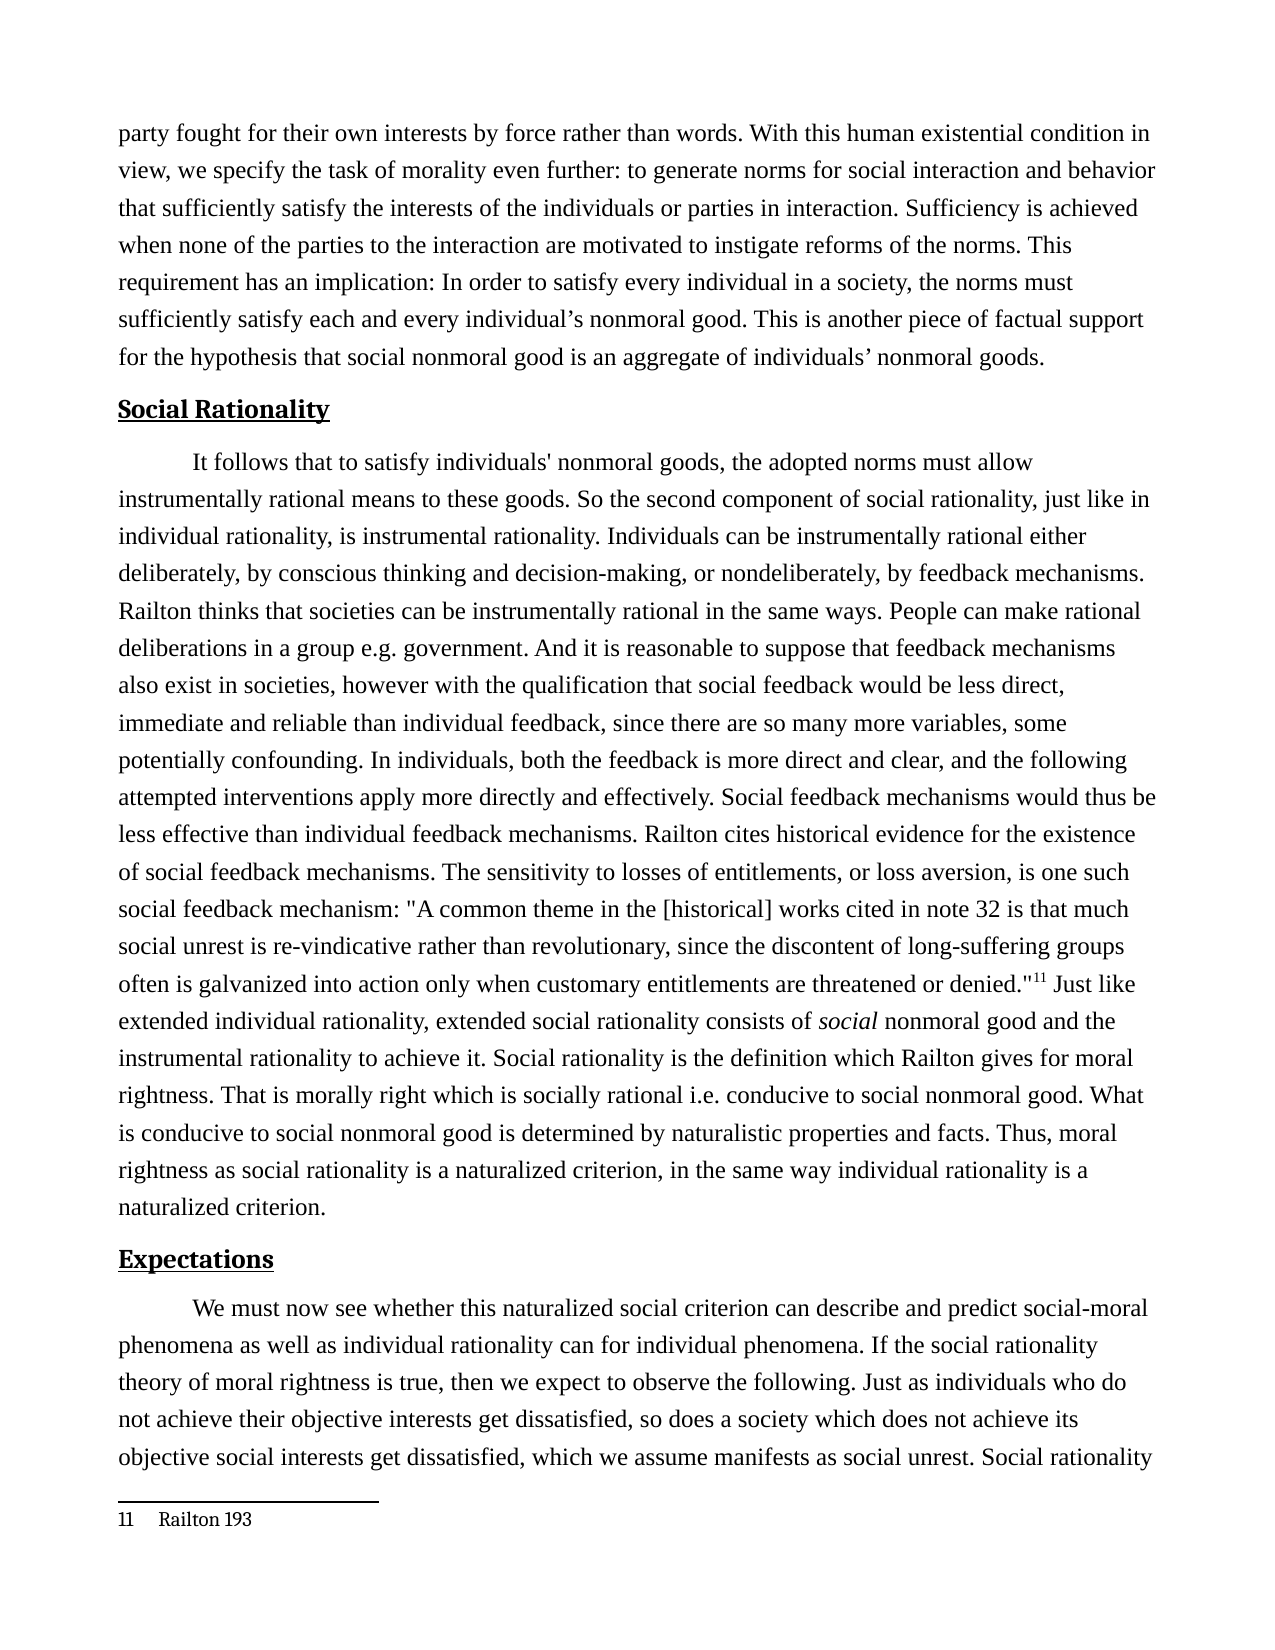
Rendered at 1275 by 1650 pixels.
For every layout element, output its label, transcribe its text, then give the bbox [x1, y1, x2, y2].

text It follows that to satisfy individuals' nonmoral goods, the adopted norms must allow instrumentally rational means to these goods. So the second component of social rationality, just like in individual rationality, is instrumental rationality. Individuals can be instrumentally rational either deliberately, by conscious thinking and decision-making, or nondeliberately, by feedback mechanisms. Railton thinks that societies can be instrumentally rational in the same ways. People can make rational deliberations in a group e.g. government. And it is reasonable to suppose that feedback mechanisms also exist in societies, however with the qualification that social feedback would be less direct, immediate and reliable than individual feedback, since there are so many more variables, some potentially confounding. In individuals, both the feedback is more direct and clear, and the following attempted interventions apply more directly and effectively. Social feedback mechanisms would thus be less effective than individual feedback mechanisms. Railton cites historical evidence for the existence of social feedback mechanisms. The sensitivity to losses of entitlements, or loss aversion, is one such social feedback mechanism: "A common theme in the [historical] works cited in note 32 is that much social unrest is re-vindicative rather than revolutionary, since the discontent of long-suffering groups often is galvanized into action only when customary entitlements are threatened or denied." Just like extended individual rationality, extended social rationality consists of social nonmoral good and the instrumental rationality to achieve it. Social rationality is the definition which Railton gives for moral rightness. That is morally right which is socially rational i.e. conducive to social nonmoral good. What is conducive to social nonmoral good is determined by naturalistic properties and facts. Thus, moral rightness as social rationality is a naturalized criterion, in the same way individual rationality is a naturalized criterion. [118, 447, 1157, 1221]
subtitle Social Rationality [118, 394, 1157, 425]
text Railton 193 [118, 1508, 1157, 1532]
subtitle Expectations [118, 1244, 1157, 1276]
text We must now see whether this naturalized social criterion can describe and predict social-moral phenomena as well as individual rationality can for individual phenomena. If the social rationality theory of moral rightness is true, then we expect to observe the following. Just as individuals who do not achieve their objective interests get dissatisfied, so does a society which does not achieve its objective social interests get dissatisfied, which we assume manifests as social unrest. Social rationality [118, 1293, 1157, 1471]
text party fought for their own interests by force rather than words. With this human existential condition in view, we specify the task of morality even further: to generate norms for social interaction and behavior that sufficiently satisfy the interests of the individuals or parties in interaction. Sufficiency is achieved when none of the parties to the interaction are motivated to instigate reforms of the norms. This requirement has an implication: In order to satisfy every individual in a society, the norms must sufficiently satisfy each and every individual’s nonmoral good. This is another piece of factual support for the hypothesis that social nonmoral good is an aggregate of individuals’ nonmoral goods. [118, 118, 1157, 371]
